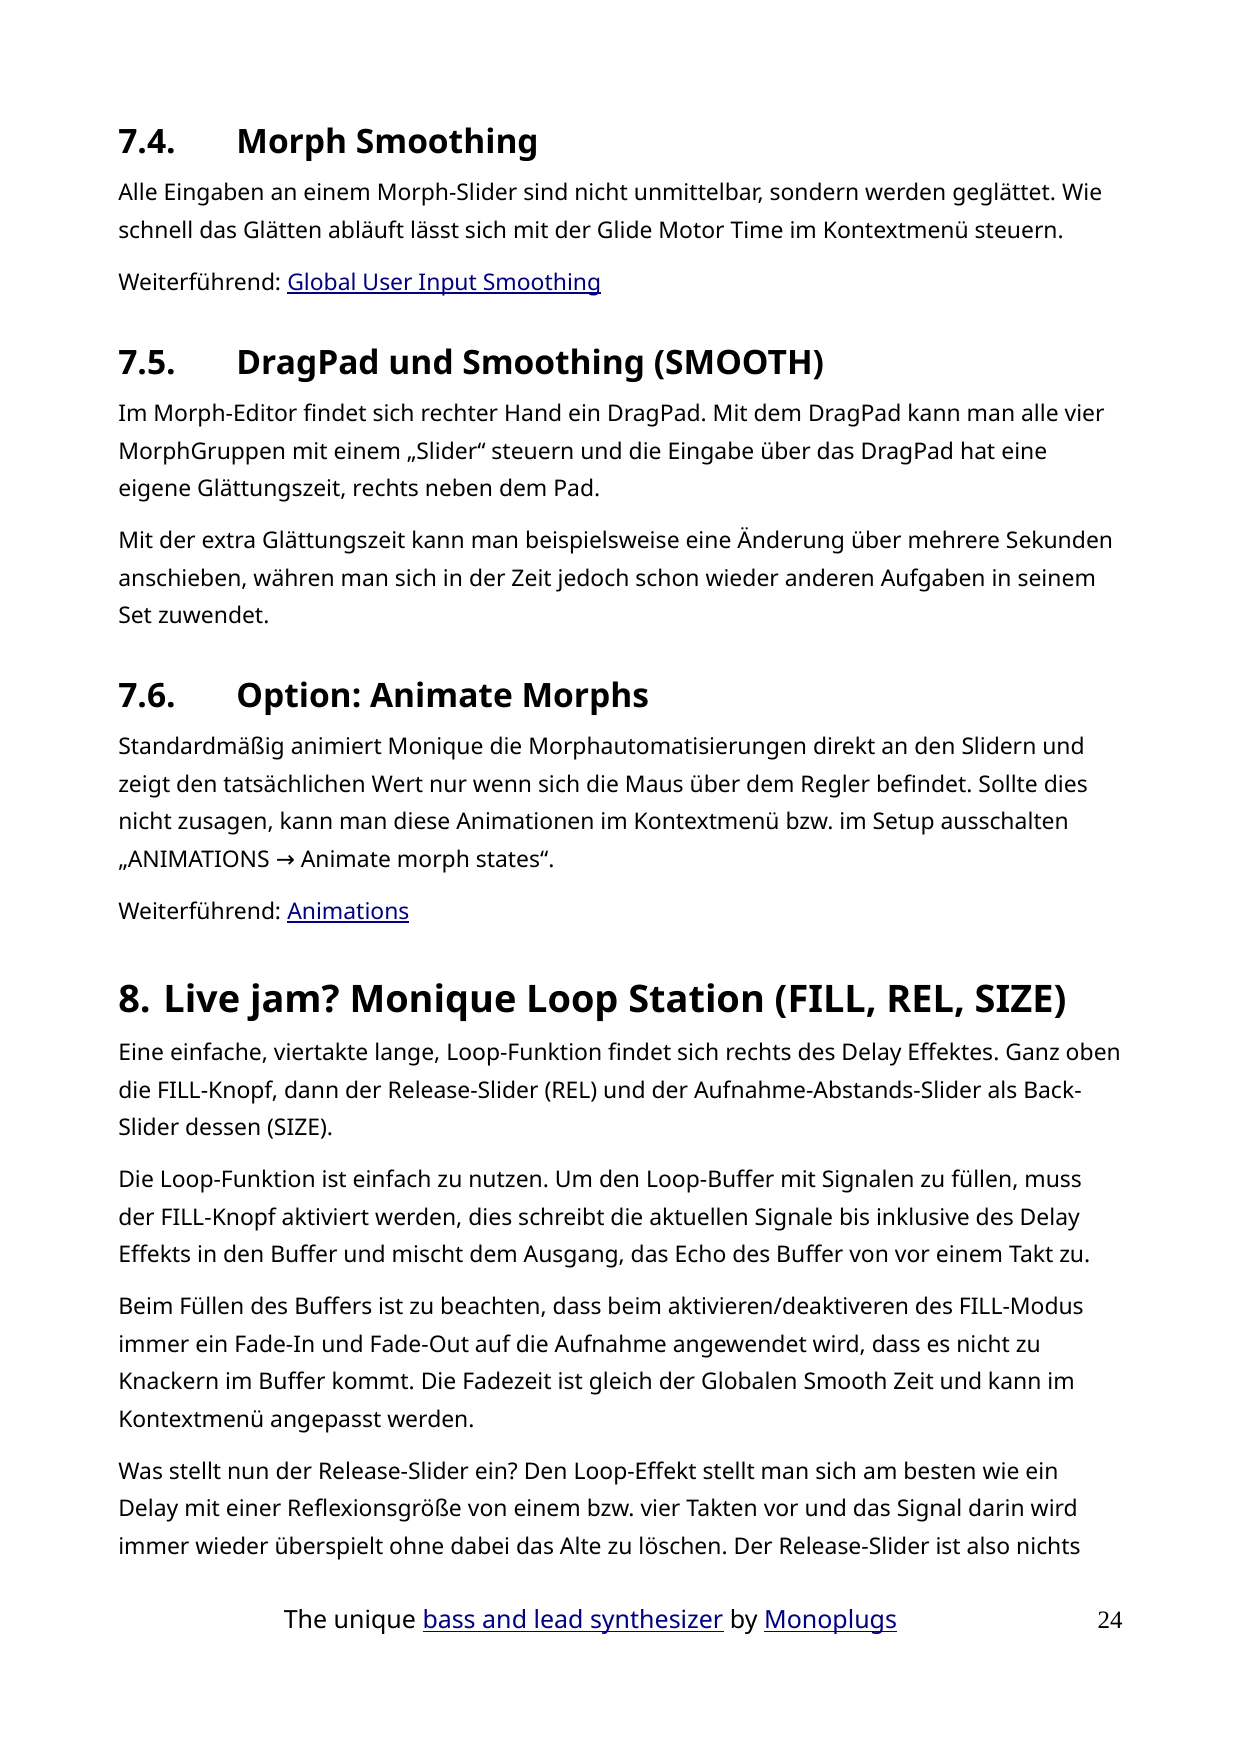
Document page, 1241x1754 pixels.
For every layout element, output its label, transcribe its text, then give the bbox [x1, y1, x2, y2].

subtitle Live jam? Monique Loop Station (FILL, REL, SIZE) [118, 972, 1122, 1024]
text Weiterführend: Animations [118, 895, 1122, 926]
subtitle Morph Smoothing [118, 118, 1122, 164]
text Beim Füllen des Buffers ist zu beachten, dass beim aktivieren/deaktiveren des FILL-Modus immer ein Fade-In und Fade-Out auf die Aufnahme angewendet wird, dass es nicht zu Knackern im Buffer kommt. Die Fadezeit ist gleich der Globalen Smooth Zeit und kann im Kontextmenü angepasst werden. [118, 1290, 1122, 1434]
text Die Loop-Funktion ist einfach zu nutzen. Um den Loop-Buffer mit Signalen zu füllen, muss der FILL-Knopf aktiviert werden, dies schreibt die aktuellen Signale bis inklusive des Delay Effekts in den Buffer und mischt dem Ausgang, das Echo des Buffer von vor einem Takt zu. [118, 1163, 1122, 1269]
text Alle Eingaben an einem Morph-Slider sind nicht unmittelbar, sondern werden geglättet. Wie schnell das Glätten abläuft lässt sich mit der Glide Motor Time im Kontextmenü steuern. [118, 176, 1122, 245]
text Weiterführend: Global User Input Smoothing [118, 266, 1122, 297]
text Eine einfache, viertakte lange, Loop-Funktion findet sich rechts des Delay Effektes. Ganz oben die FILL-Knopf, dann der Release-Slider (REL) und der Aufnahme-Abstands-Slider als Back-Slider dessen (SIZE). [118, 1036, 1122, 1142]
text Was stellt nun der Release-Slider ein? Den Loop-Effekt stellt man sich am besten wie ein Delay mit einer Reflexionsgröße von einem bzw. vier Takten vor und das Signal darin wird immer wieder überspielt ohne dabei das Alte zu löschen. Der Release-Slider ist also nichts [118, 1455, 1122, 1561]
subtitle Option: Animate Morphs [118, 672, 1122, 718]
text Standardmäßig animiert Monique die Morphautomatisierungen direkt an den Slidern und zeigt den tatsächlichen Wert nur wenn sich die Maus über dem Regler befindet. Sollte dies nicht zusagen, kann man diese Animationen im Kontextmenü bzw. im Setup ausschalten „ANIMATIONS → Animate morph states“. [118, 730, 1122, 874]
subtitle DragPad und Smoothing (SMOOTH) [118, 339, 1122, 384]
text Im Morph-Editor findet sich rechter Hand ein DragPad. Mit dem DragPad kann man alle vier MorphGruppen mit einem „Slider“ steuern und die Eingabe über das DragPad hat eine eigene Glättungszeit, rechts neben dem Pad. [118, 397, 1122, 503]
text Mit der extra Glättungszeit kann man beispielsweise eine Änderung über mehrere Sekunden anschieben, währen man sich in der Zeit jedoch schon wieder anderen Aufgaben in seinem Set zuwendet. [118, 524, 1122, 630]
